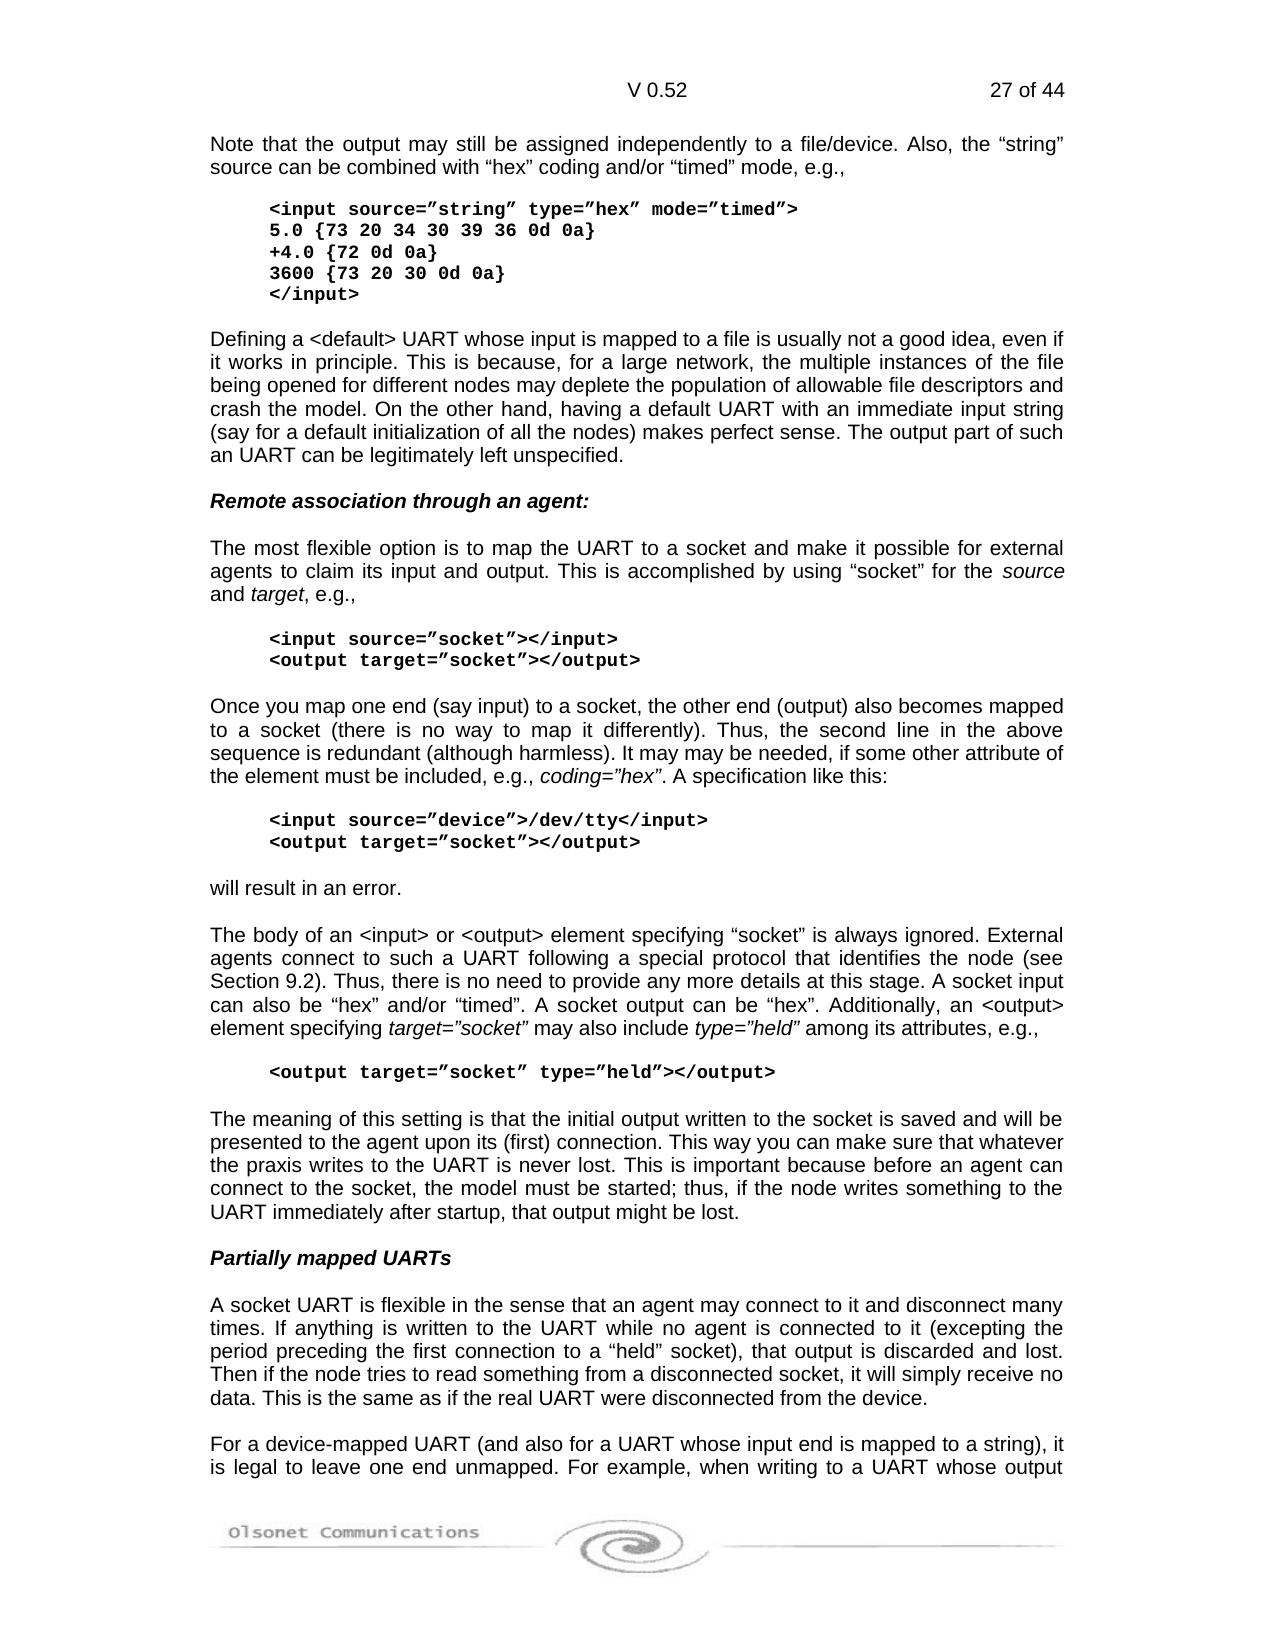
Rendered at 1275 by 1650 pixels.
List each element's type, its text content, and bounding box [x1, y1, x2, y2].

picture [210, 1504, 1065, 1596]
text 5.0 {73 20 34 30 39 36 0d 0a} [269, 221, 1065, 242]
text The meaning of this setting is that the initial output written to the socket is saved and will be presented to the agent upon its (first) connection. This way you can make sure that whatever the praxis writes to the UART is never lost. This is important because before an agent can connect to the socket, the model must be started; thus, if the node writes something to the UART immediately after startup, that output might be lost. [210, 1107, 1065, 1223]
text <output target=”socket” type=”held”></output> [269, 1063, 1065, 1084]
text The body of an <input> or <output> element specifying “socket” is always ignored. External agents connect to such a UART following a special protocol that identifies the node (see Section 9.2). Thus, there is no need to provide any more details at this stage. A socket input can also be “hex” and/or “timed”. A socket output can be “hex”. Additionally, an <output> element specifying target=”socket” may also include type=”held” among its attributes, e.g., [210, 923, 1065, 1039]
text For a device-mapped UART (and also for a UART whose input end is mapped to a string), it is legal to leave one end unmapped. For example, when writing to a UART whose output [210, 1432, 1065, 1479]
text </input> [269, 285, 1065, 306]
text will result in an error. [210, 877, 1065, 900]
text Partially mapped UARTs [210, 1247, 1065, 1270]
text +4.0 {72 0d 0a} [269, 242, 1065, 264]
text Once you map one end (say input) to a socket, the other end (output) also becomes mapped to a socket (there is no way to map it differently). Thus, the second line in the above sequence is redundant (although harmless). It may may be needed, if some other attribute of the element must be included, e.g., coding=”hex”. A specification like this: [210, 695, 1065, 788]
text <output target=”socket”></output> [269, 651, 1065, 672]
text <input source=”string” type=”hex” mode=”timed”> [269, 200, 1065, 221]
text The most flexible option is to map the UART to a socket and make it possible for external agents to claim its input and output. This is accomplished by using “socket” for the source and target, e.g., [210, 536, 1065, 606]
text <input source=”socket”></input> [269, 629, 1065, 651]
text Note that the output may still be assigned independently to a file/device. Also, the “string” source can be combined with “hex” coding and/or “timed” mode, e.g., [210, 132, 1065, 179]
text <input source=”device”>/dev/tty</input> [269, 811, 1065, 832]
text Defining a <default> UART whose input is mapped to a file is usually not a good idea, even if it works in principle. This is because, for a large network, the multiple instances of the file being opened for different nodes may deplete the population of allowable file descriptors and crash the model. On the other hand, having a default UART with an immediate input string (say for a default initialization of all the nodes) makes perfect sense. The output part of such an UART can be legitimately left unspecified. [210, 327, 1065, 467]
text Remote association through an agent: [210, 490, 1065, 513]
text 3600 {73 20 30 0d 0a} [269, 264, 1065, 285]
text <output target=”socket”></output> [269, 832, 1065, 854]
text A socket UART is flexible in the sense that an agent may connect to it and disconnect many times. If anything is written to the UART while no agent is connected to it (excepting the period preceding the first connection to a “held” socket), that output is discarded and lost. Then if the node tries to read something from a disconnected socket, it will simply receive no data. This is the same as if the real UART were disconnected from the device. [210, 1293, 1065, 1409]
